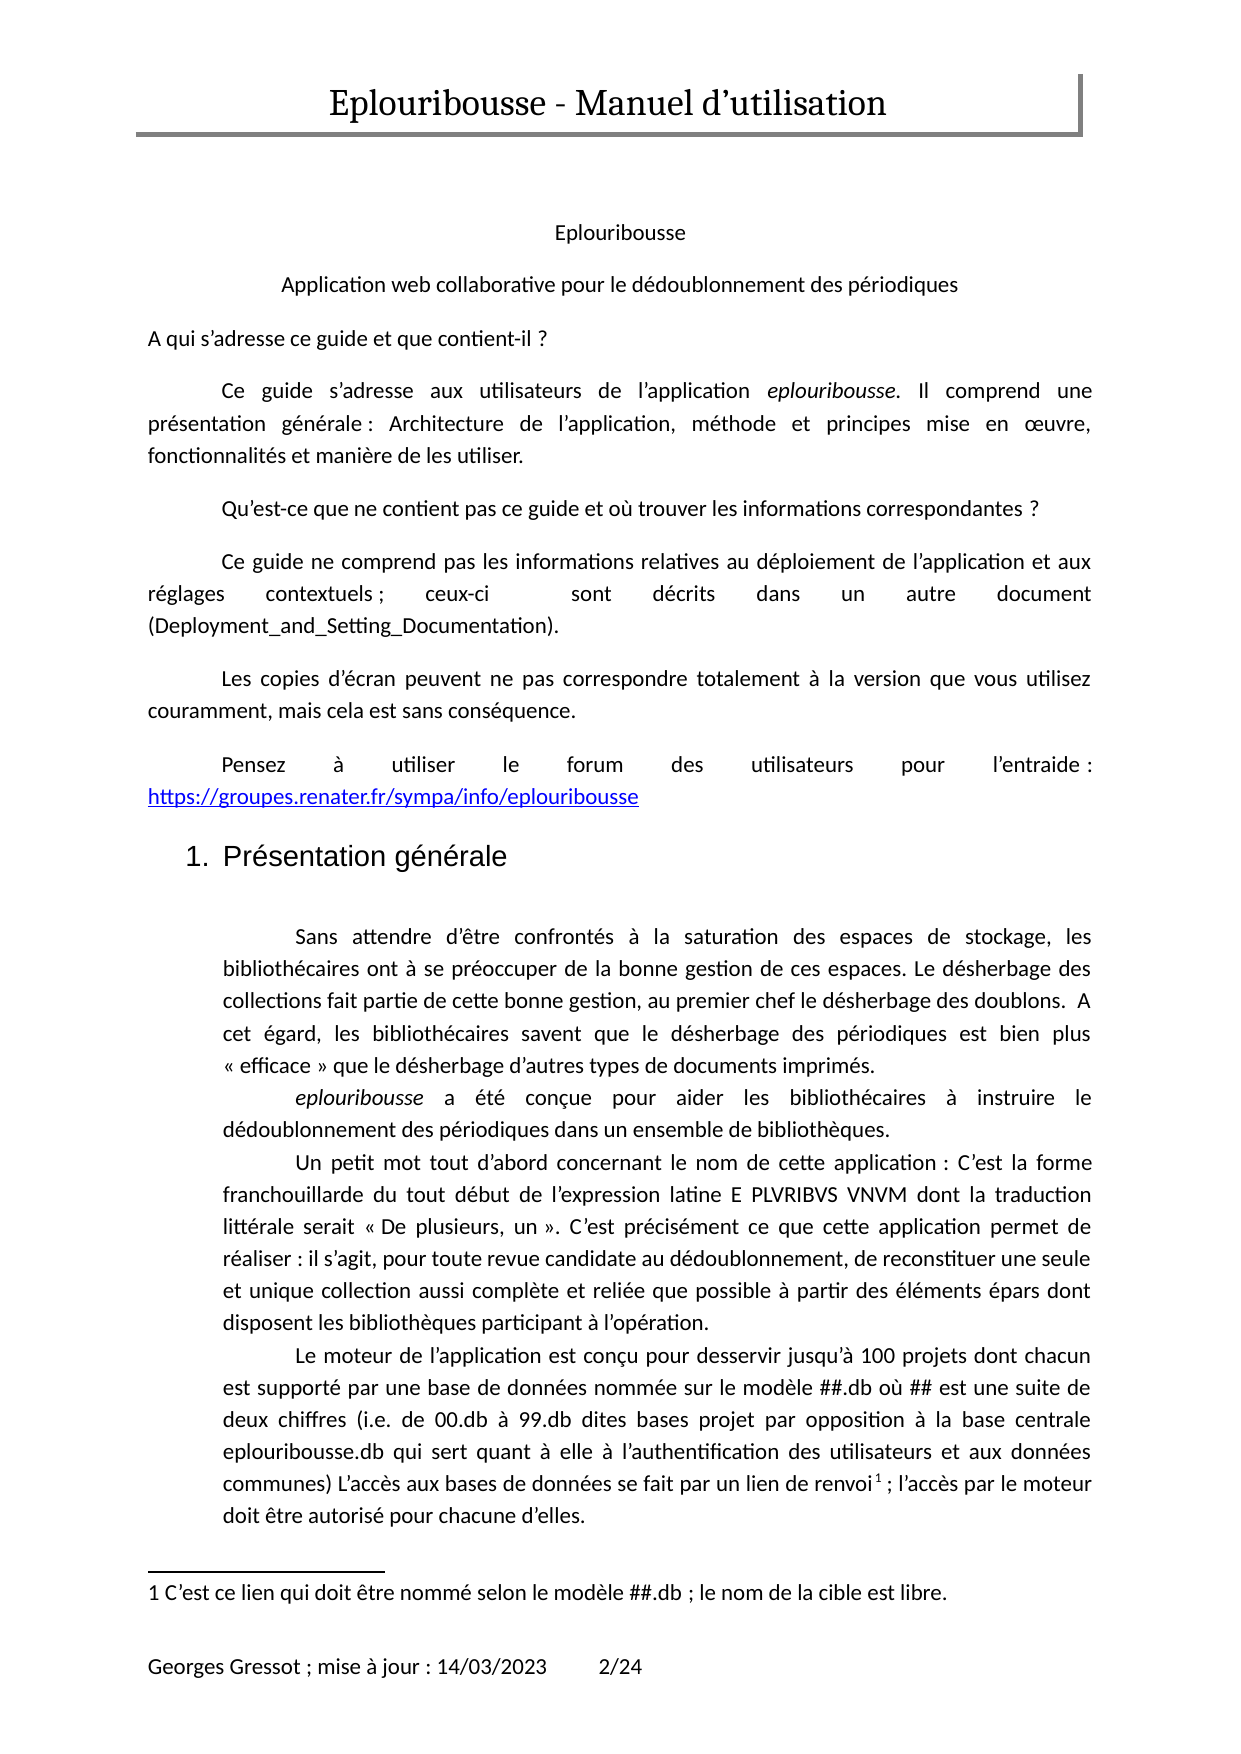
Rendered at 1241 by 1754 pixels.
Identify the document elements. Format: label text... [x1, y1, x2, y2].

text Ce guide s’adresse aux utilisateurs de l’application eplouribousse. Il comprend une présentation générale : Architecture de l’application, méthode et principes mise en œuvre, fonctionnalités et manière de les utiliser. [148, 377, 1093, 469]
text Application web collaborative pour le dédoublonnement des périodiques [148, 271, 1093, 299]
subtitle Présentation générale [185, 839, 1093, 873]
text C’est ce lien qui doit être nommé selon le modèle ##.db ; le nom de la cible est libre. [148, 1578, 1093, 1606]
text Pensez à utiliser le forum des utilisateurs pour l’entraide : https://groupes.renater.fr/sympa/info/eplouribousse [148, 750, 1093, 810]
text Qu’est-ce que ne contient pas ce guide et où trouver les informations correspondantes ? [148, 494, 1093, 522]
list Le moteur de l’application est conçu pour desservir jusqu’à 100 projets dont chacun est supporté par une base de données nommée sur le modèle ##.db où ## est une suite de deux chiffres (i.e. de 00.db à 99.db dites bases projet par opposition à la base centrale eplouribousse.db qui sert quant à elle à l’authentification des utilisateurs et aux données communes) L’accès aux bases de données se fait par un lien de renvoi ; l’accès par le moteur doit être autorisé pour chacune d’elles. [223, 1341, 1093, 1530]
text Eplouribousse [148, 218, 1093, 246]
list eplouribousse a été conçue pour aider les bibliothécaires à instruire le dédoublonnement des périodiques dans un ensemble de bibliothèques. [223, 1083, 1093, 1143]
list Un petit mot tout d’abord concernant le nom de cette application : C’est la forme franchouillarde du tout début de l’expression latine E PLVRIBVS VNVM dont la traduction littérale serait « De plusieurs, un ». C’est précisément ce que cette application permet de réaliser : il s’agit, pour toute revue candidate au dédoublonnement, de reconstituer une seule et unique collection aussi complète et reliée que possible à partir des éléments épars dont disposent les bibliothèques participant à l’opération. [223, 1148, 1093, 1337]
text Les copies d’écran peuvent ne pas correspondre totalement à la version que vous utilisez couramment, mais cela est sans conséquence. [148, 664, 1093, 725]
text A qui s’adresse ce guide et que contient-il ? [148, 324, 1093, 352]
text Ce guide ne comprend pas les informations relatives au déploiement de l’application et aux réglages contextuels ; ceux-ci sont décrits dans un autre document (Deployment_and_Setting_Documentation). [148, 547, 1093, 639]
list Sans attendre d’être confrontés à la saturation des espaces de stockage, les bibliothécaires ont à se préoccuper de la bonne gestion de ces espaces. Le désherbage des collections fait partie de cette bonne gestion, au premier chef le désherbage des doublons. A cet égard, les bibliothécaires savent que le désherbage des périodiques est bien plus « efficace » que le désherbage d’autres types de documents imprimés. [223, 922, 1093, 1079]
